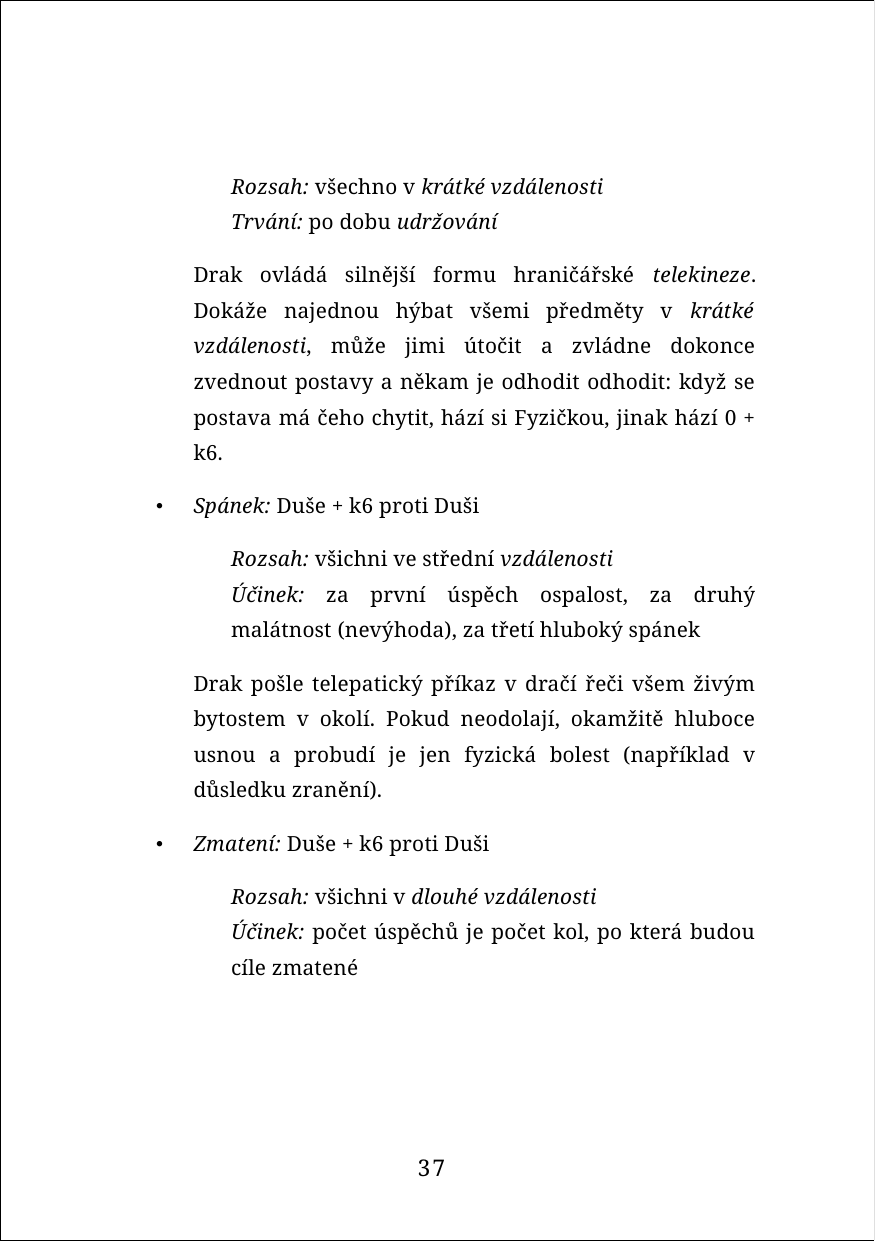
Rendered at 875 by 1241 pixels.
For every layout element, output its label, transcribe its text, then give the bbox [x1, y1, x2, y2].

list Drak pošle telepatický příkaz v dračí řeči všem živým bytostem v okolí. Pokud neodolají, okamžitě hluboce usnou a probudí je jen fyzická bolest (například v důsledku zranění). [156, 669, 756, 804]
list Rozsah: všichni ve střední vzdálenosti Účinek: za první úspěch ospalost, za druhý malátnost (nevýhoda), za třetí hluboký spánek [193, 544, 756, 644]
list Spánek: Duše + k6 proti Duši [156, 491, 756, 520]
list Drak ovládá silnější formu hraničářské telekineze. Dokáže najednou hýbat všemi předměty v krátké vzdálenosti, může jimi útočit a zvládne dokonce zvednout postavy a někam je odhodit odhodit: když se postava má čeho chytit, hází si Fyzičkou, jinak hází 0 + k6. [156, 261, 756, 467]
list Rozsah: všichni v dlouhé vzdálenosti Účinek: počet úspěchů je počet kol, po která budou cíle zmatené [193, 882, 756, 981]
list Zmatení: Duše + k6 proti Duši [156, 829, 756, 857]
list Rozsah: všechno v krátké vzdálenosti Trvání: po dobu udržování [193, 172, 756, 236]
